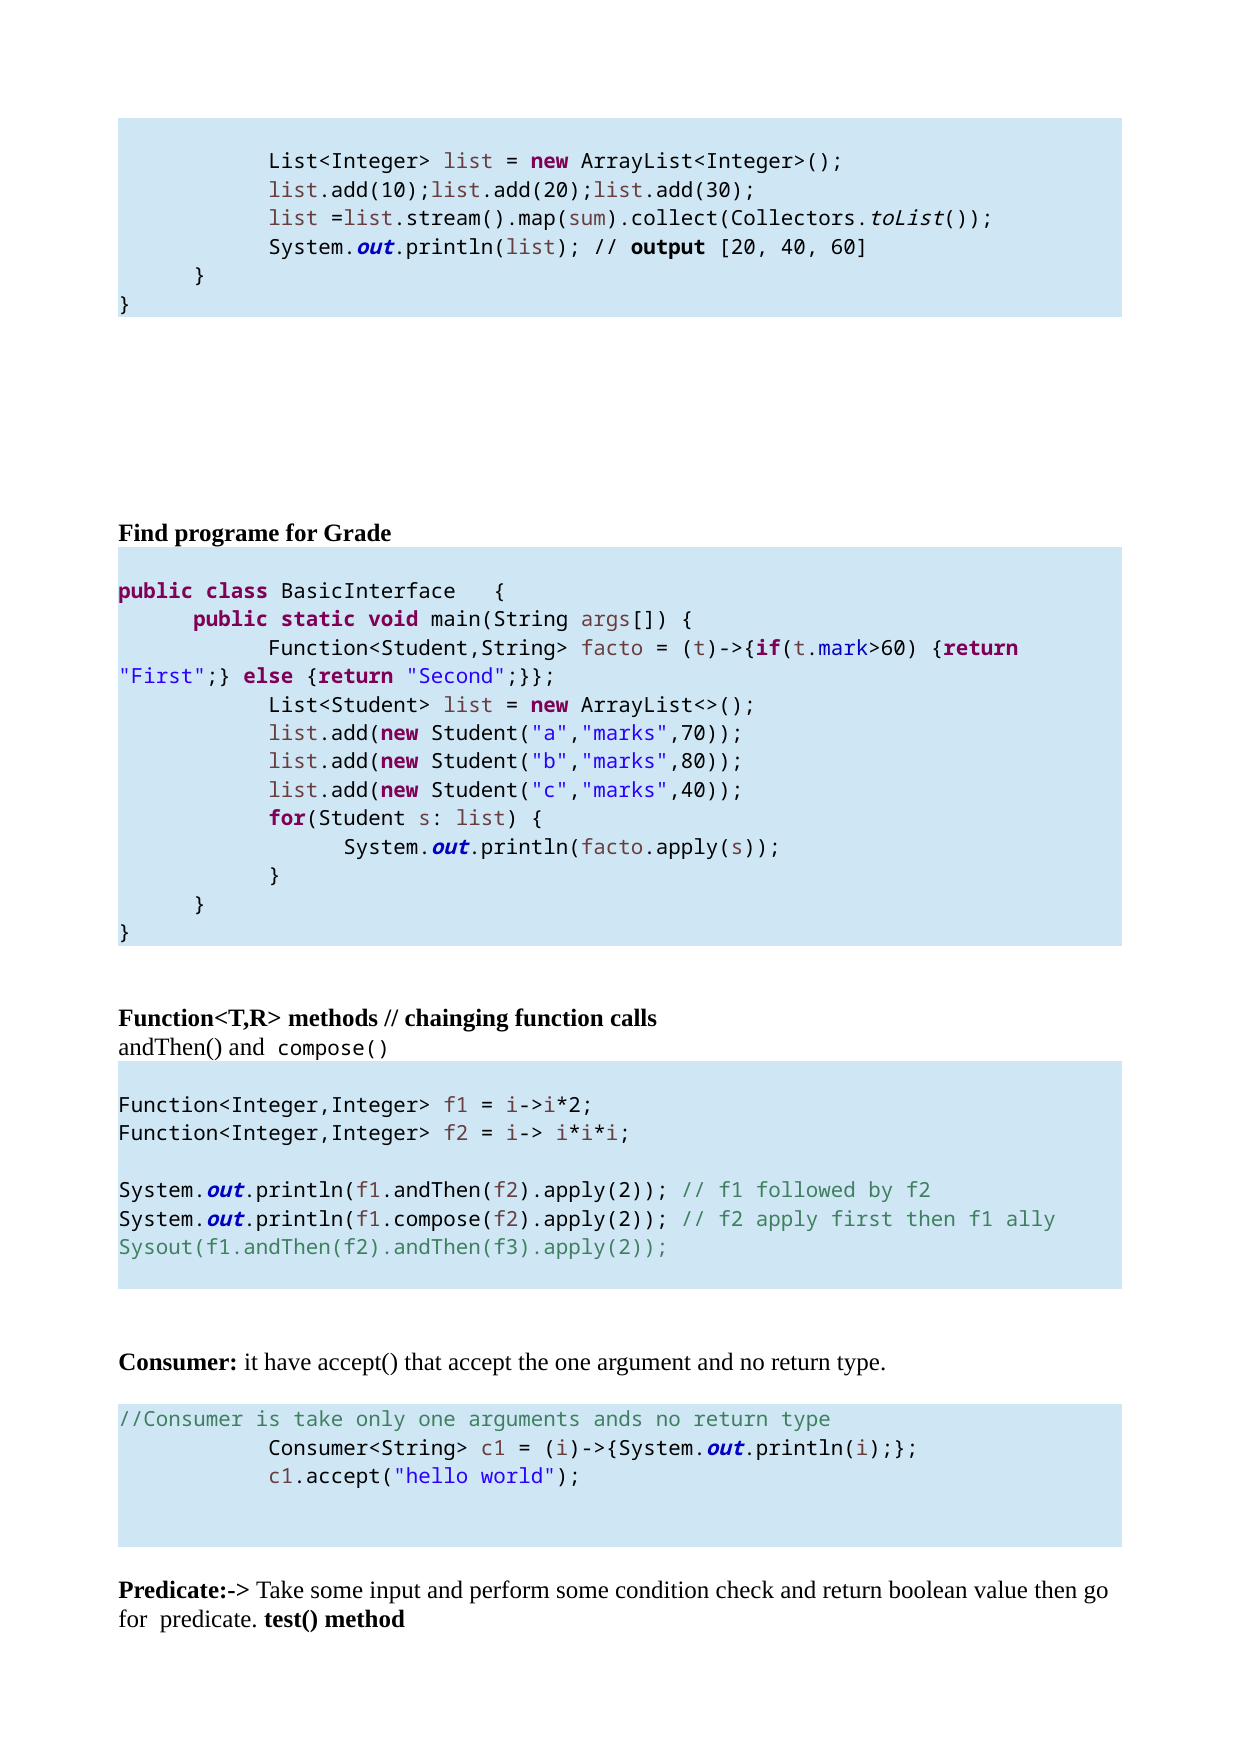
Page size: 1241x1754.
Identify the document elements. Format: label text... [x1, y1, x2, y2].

text list =list.stream().map(sum).collect(Collectors.toList()); [118, 203, 1122, 232]
text Function<Student,String> facto = (t)->{if(t.mark>60) {return "First";} else {return "Second";}}; [118, 633, 1122, 690]
text list.add(new Student("a","marks",70)); [118, 718, 1122, 747]
text System.out.println(facto.apply(s)); [118, 832, 1122, 860]
text //Consumer is take only one arguments ands no return type [118, 1404, 1122, 1433]
text List<Student> list = new ArrayList<>(); [118, 690, 1122, 718]
text } [118, 917, 1122, 946]
text Find programe for Grade [118, 518, 1122, 547]
text for(Student s: list) { [118, 803, 1122, 832]
text c1.accept("hello world"); [118, 1461, 1122, 1489]
text Function<Integer,Integer> f2 = i-> i*i*i; [118, 1118, 1122, 1147]
text Sysout(f1.andThen(f2).andThen(f3).apply(2)); [118, 1232, 1122, 1261]
text } [118, 289, 1122, 317]
text System.out.println(f1.compose(f2).apply(2)); // f2 apply first then f1 ally [118, 1204, 1122, 1232]
text System.out.println(f1.andThen(f2).apply(2)); // f1 followed by f2 [118, 1175, 1122, 1204]
text } [118, 889, 1122, 917]
text list.add(10);list.add(20);list.add(30); [118, 175, 1122, 203]
text list.add(new Student("b","marks",80)); [118, 747, 1122, 775]
text } [118, 860, 1122, 889]
text Function<T,R> methods // chainging function calls [118, 1003, 1122, 1032]
text List<Integer> list = new ArrayList<Integer>(); [118, 147, 1122, 175]
text Function<Integer,Integer> f1 = i->i*2; [118, 1090, 1122, 1118]
text Predicate:-> Take some input and perform some condition check and return boolean value then go for predicate. test() method [118, 1575, 1122, 1633]
text andThen() and compose() [118, 1032, 1122, 1061]
text System.out.println(list); // output [20, 40, 60] [118, 232, 1122, 260]
text Consumer<String> c1 = (i)->{System.out.println(i);}; [118, 1433, 1122, 1461]
text public class BasicInterface { [118, 576, 1122, 604]
text list.add(new Student("c","marks",40)); [118, 775, 1122, 803]
text public static void main(String args[]) { [118, 604, 1122, 633]
text } [118, 260, 1122, 289]
text Consumer: it have accept() that accept the one argument and no return type. [118, 1347, 1122, 1375]
